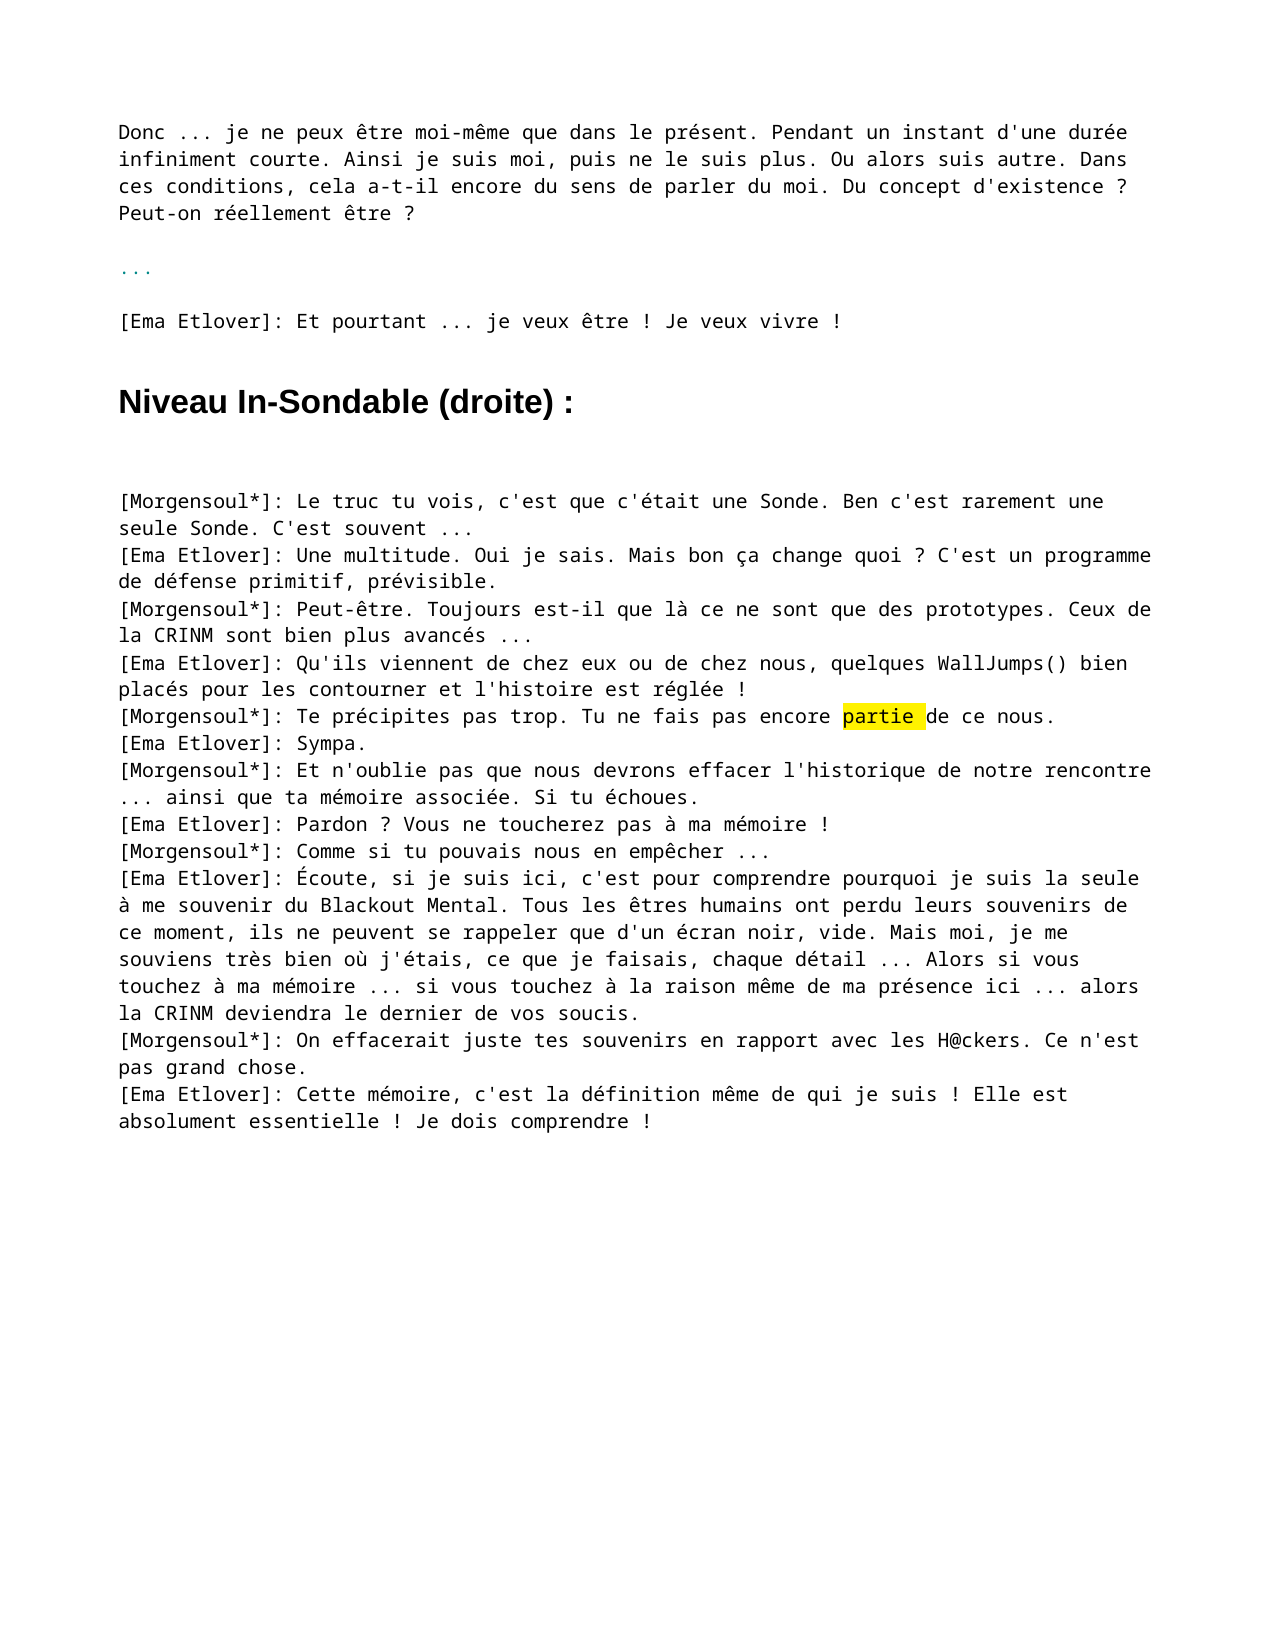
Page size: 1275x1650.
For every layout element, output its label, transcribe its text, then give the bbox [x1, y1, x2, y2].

text [Ema Etlover]: Écoute, si je suis ici, c'est pour comprendre pourquoi je suis la seule à me souvenir du Blackout Mental. Tous les êtres humains ont perdu leurs souvenirs de ce moment, ils ne peuvent se rappeler que d'un écran noir, vide. Mais moi, je me souviens très bien où j'étais, ce que je faisais, chaque détail ... Alors si vous touchez à ma mémoire ... si vous touchez à la raison même de ma présence ici ... alors la CRINM deviendra le dernier de vos soucis. [118, 864, 1157, 1026]
text [Ema Etlover]: Qu'ils viennent de chez eux ou de chez nous, quelques WallJumps() bien placés pour les contourner et l'histoire est réglée ! [118, 649, 1157, 703]
text Donc ... je ne peux être moi-même que dans le présent. Pendant un instant d'une durée infiniment courte. Ainsi je suis moi, puis ne le suis plus. Ou alors suis autre. Dans ces conditions, cela a-t-il encore du sens de parler du moi. Du concept d'existence ? Peut-on réellement être ? [118, 118, 1157, 226]
text [Ema Etlover]: Une multitude. Oui je sais. Mais bon ça change quoi ? C'est un programme de défense primitif, prévisible. [118, 541, 1157, 595]
text [Morgensoul*]: Et n'oublie pas que nous devrons effacer l'historique de notre rencontre ... ainsi que ta mémoire associée. Si tu échoues. [118, 757, 1157, 811]
text [Ema Etlover]: Sympa. [118, 730, 1157, 757]
text [Ema Etlover]: Cette mémoire, c'est la définition même de qui je suis ! Elle est absolument essentielle ! Je dois comprendre ! [118, 1080, 1157, 1134]
text ... [118, 253, 1157, 280]
text [Morgensoul*]: Te précipites pas trop. Tu ne fais pas encore partie de ce nous. [118, 703, 1157, 730]
subtitle Niveau In-Sondable (droite) : [118, 382, 1157, 420]
text [Morgensoul*]: Comme si tu pouvais nous en empêcher ... [118, 838, 1157, 864]
text [Morgensoul*]: On effacerait juste tes souvenirs en rapport avec les H@ckers. Ce n'est pas grand chose. [118, 1026, 1157, 1080]
text [Morgensoul*]: Le truc tu vois, c'est que c'était une Sonde. Ben c'est rarement une seule Sonde. C'est souvent ... [118, 487, 1157, 541]
text [Ema Etlover]: Pardon ? Vous ne toucherez pas à ma mémoire ! [118, 811, 1157, 838]
text [Morgensoul*]: Peut-être. Toujours est-il que là ce ne sont que des prototypes. Ceux de la CRINM sont bien plus avancés ... [118, 595, 1157, 649]
text [Ema Etlover]: Et pourtant ... je veux être ! Je veux vivre ! [118, 307, 1157, 334]
